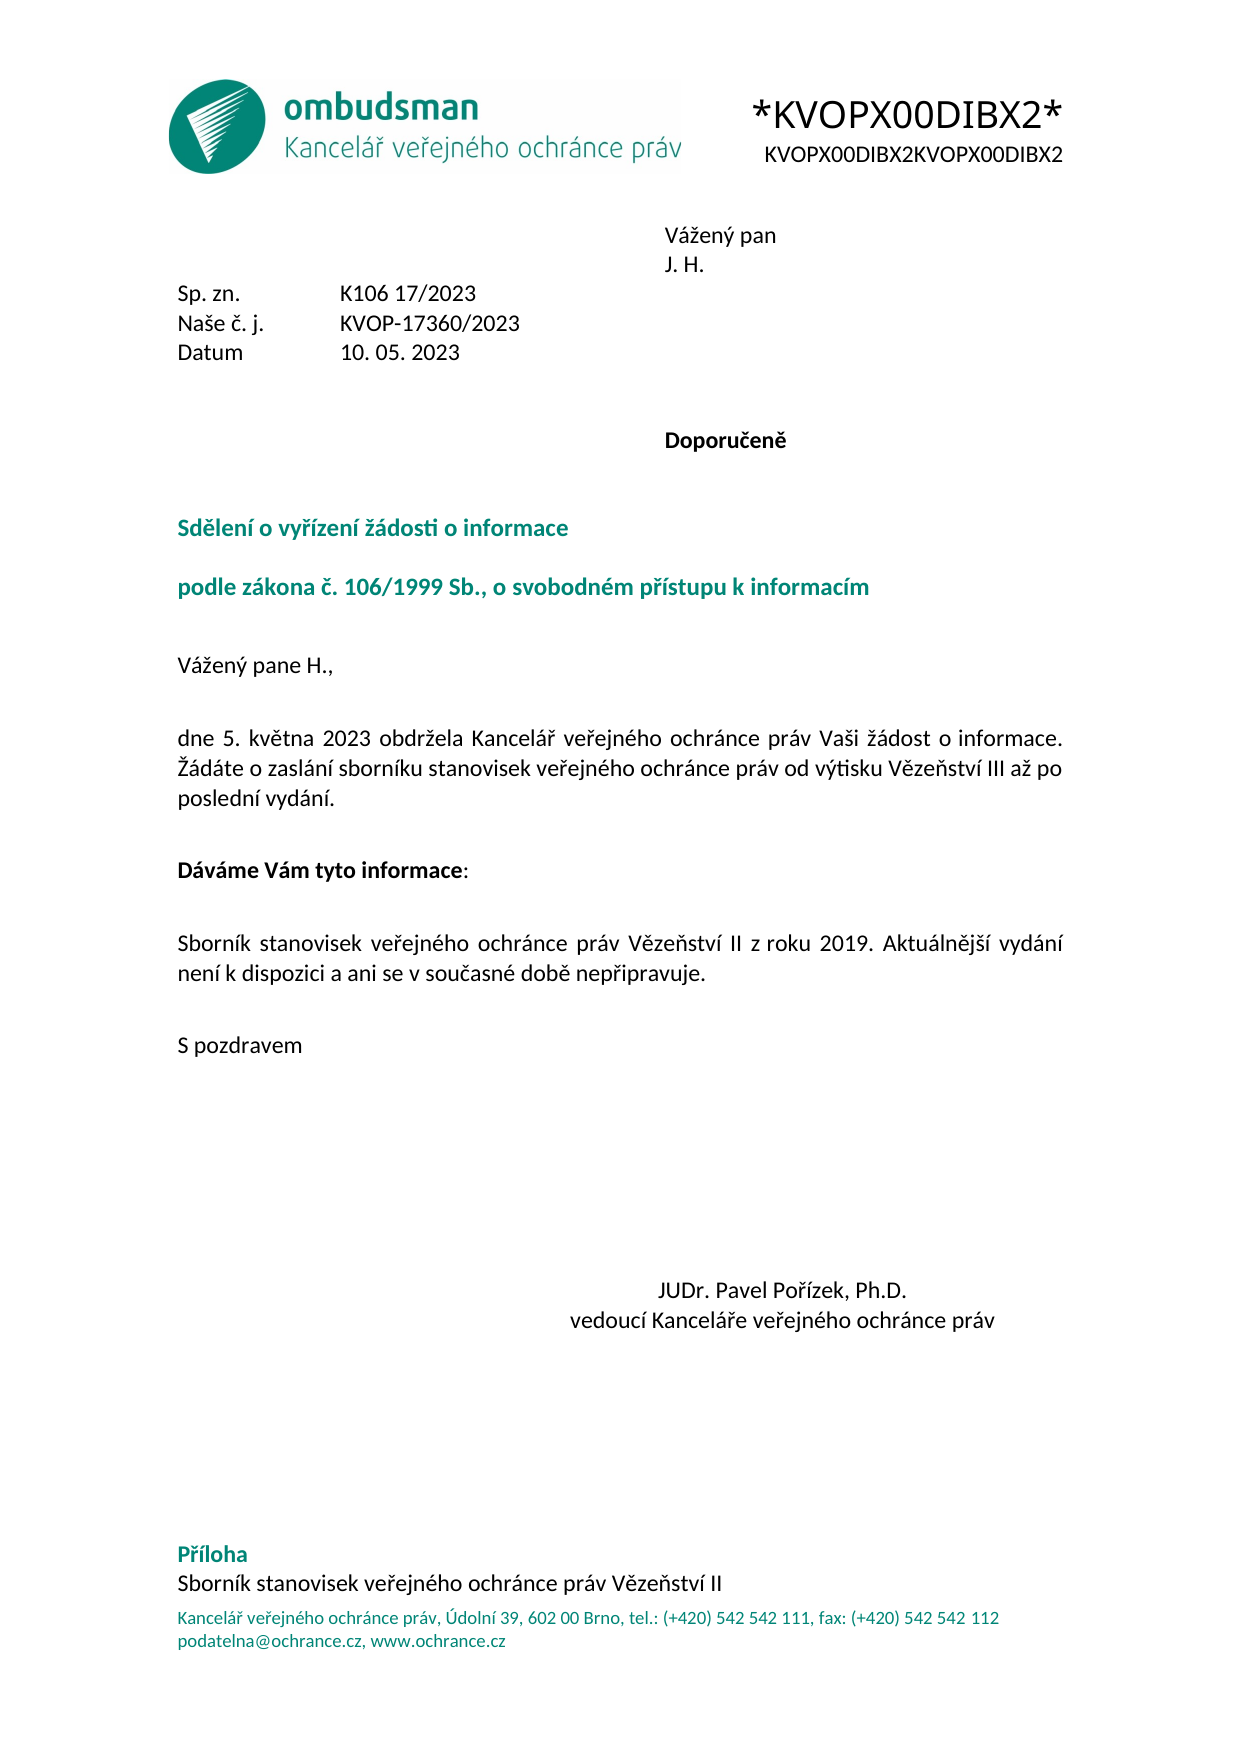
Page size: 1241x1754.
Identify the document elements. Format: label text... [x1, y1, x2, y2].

text S pozdravem [177, 1030, 1063, 1059]
text Sborník stanovisek veřejného ochránce práv Vězeňství II [177, 1568, 1063, 1597]
text dne 5. května 2023 obdržela Kancelář veřejného ochránce práv Vaši žádost o informace. Žádáte o zaslání sborníku stanovisek veřejného ochránce práv od výtisku Vězeňství III až po poslední vydání. [177, 723, 1063, 813]
subtitle Sdělení o vyřízení žádosti o informace [177, 513, 1063, 543]
table_header Vážený pan J. H. Doporučeně [665, 220, 1085, 513]
text JUDr. Pavel Pořízek, Ph.D. [502, 1276, 1063, 1305]
text vedoucí Kanceláře veřejného ochránce práv [502, 1305, 1063, 1334]
text Dáváme Vám tyto informace: [177, 856, 1063, 885]
table_header Sp. zn. Naše č. j. Datum [177, 220, 340, 513]
subtitle podle zákona č. 106/1999 Sb., o svobodném přístupu k informacím [177, 571, 1063, 602]
table_header K106 17/2023 KVOP-17360/2023 10. 05. 2023 [340, 220, 664, 513]
text Sborník stanovisek veřejného ochránce práv Vězeňství II z roku 2019. Aktuálnější vydání není k dispozici a ani se v současné době nepřipravuje. [177, 928, 1063, 987]
text Vážený pane H., [177, 651, 1063, 680]
text Příloha [177, 1539, 1063, 1568]
